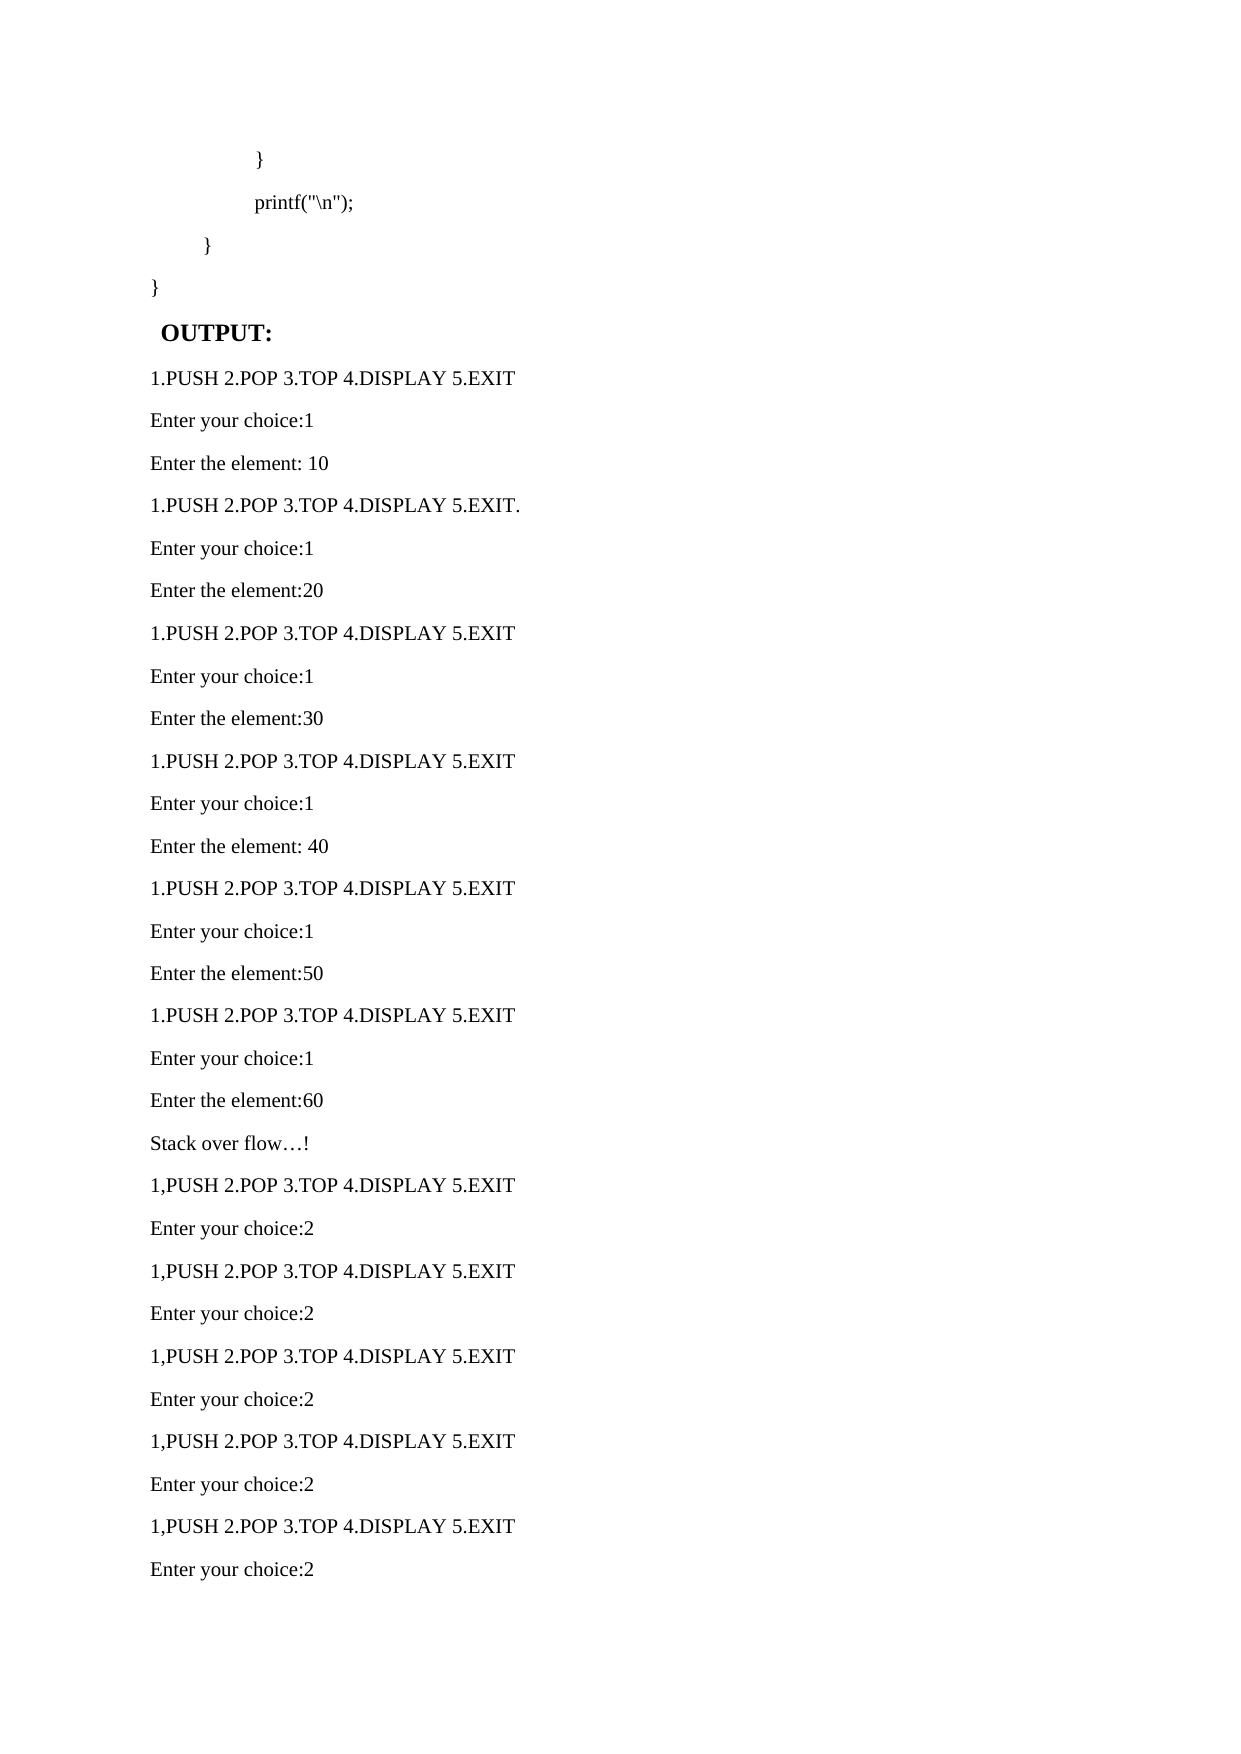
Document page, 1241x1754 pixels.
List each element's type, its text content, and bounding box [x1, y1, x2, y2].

text 1,PUSH 2.POP 3.TOP 4.DISPLAY 5.EXIT [150, 1173, 1103, 1197]
subtitle OUTPUT: [150, 318, 1103, 347]
text printf("\n"); [254, 190, 1103, 214]
text 1.PUSH 2.POP 3.TOP 4.DISPLAY 5.EXIT [150, 876, 1103, 900]
text 1.PUSH 2.POP 3.TOP 4.DISPLAY 5.EXIT [150, 621, 1103, 645]
text 1,PUSH 2.POP 3.TOP 4.DISPLAY 5.EXIT [150, 1514, 1103, 1538]
text Enter your choice:2 [150, 1301, 1103, 1325]
text 1.PUSH 2.POP 3.TOP 4.DISPLAY 5.EXIT [150, 1003, 1103, 1027]
text 1,PUSH 2.POP 3.TOP 4.DISPLAY 5.EXIT [150, 1259, 1103, 1283]
text Enter your choice:2 [150, 1216, 1103, 1240]
text } [202, 233, 1103, 257]
text Enter your choice:2 [150, 1387, 1103, 1411]
text Enter your choice:2 [150, 1557, 1103, 1581]
text Enter your choice:1 Enter the element: 40 [150, 791, 354, 858]
text 1.PUSH 2.POP 3.TOP 4.DISPLAY 5.EXIT. [150, 493, 1103, 517]
text } [254, 147, 1103, 171]
text Enter your choice:1 Enter the element:60 Stack over flow…! [150, 1046, 325, 1155]
text Enter your choice:1 Enter the element: 10 [150, 408, 354, 474]
text 1.PUSH 2.POP 3.TOP 4.DISPLAY 5.EXIT [150, 749, 1103, 773]
text 1.PUSH 2.POP 3.TOP 4.DISPLAY 5.EXIT [150, 366, 1103, 389]
text Enter your choice:2 [150, 1472, 1103, 1496]
text 1,PUSH 2.POP 3.TOP 4.DISPLAY 5.EXIT [150, 1344, 1103, 1368]
text Enter your choice:1 Enter the element:50 [150, 919, 354, 985]
text } [150, 275, 1103, 299]
text 1,PUSH 2.POP 3.TOP 4.DISPLAY 5.EXIT [150, 1429, 1103, 1453]
text Enter your choice:1 Enter the element:30 [150, 664, 354, 730]
text Enter your choice:1 Enter the element:20 [150, 536, 354, 602]
